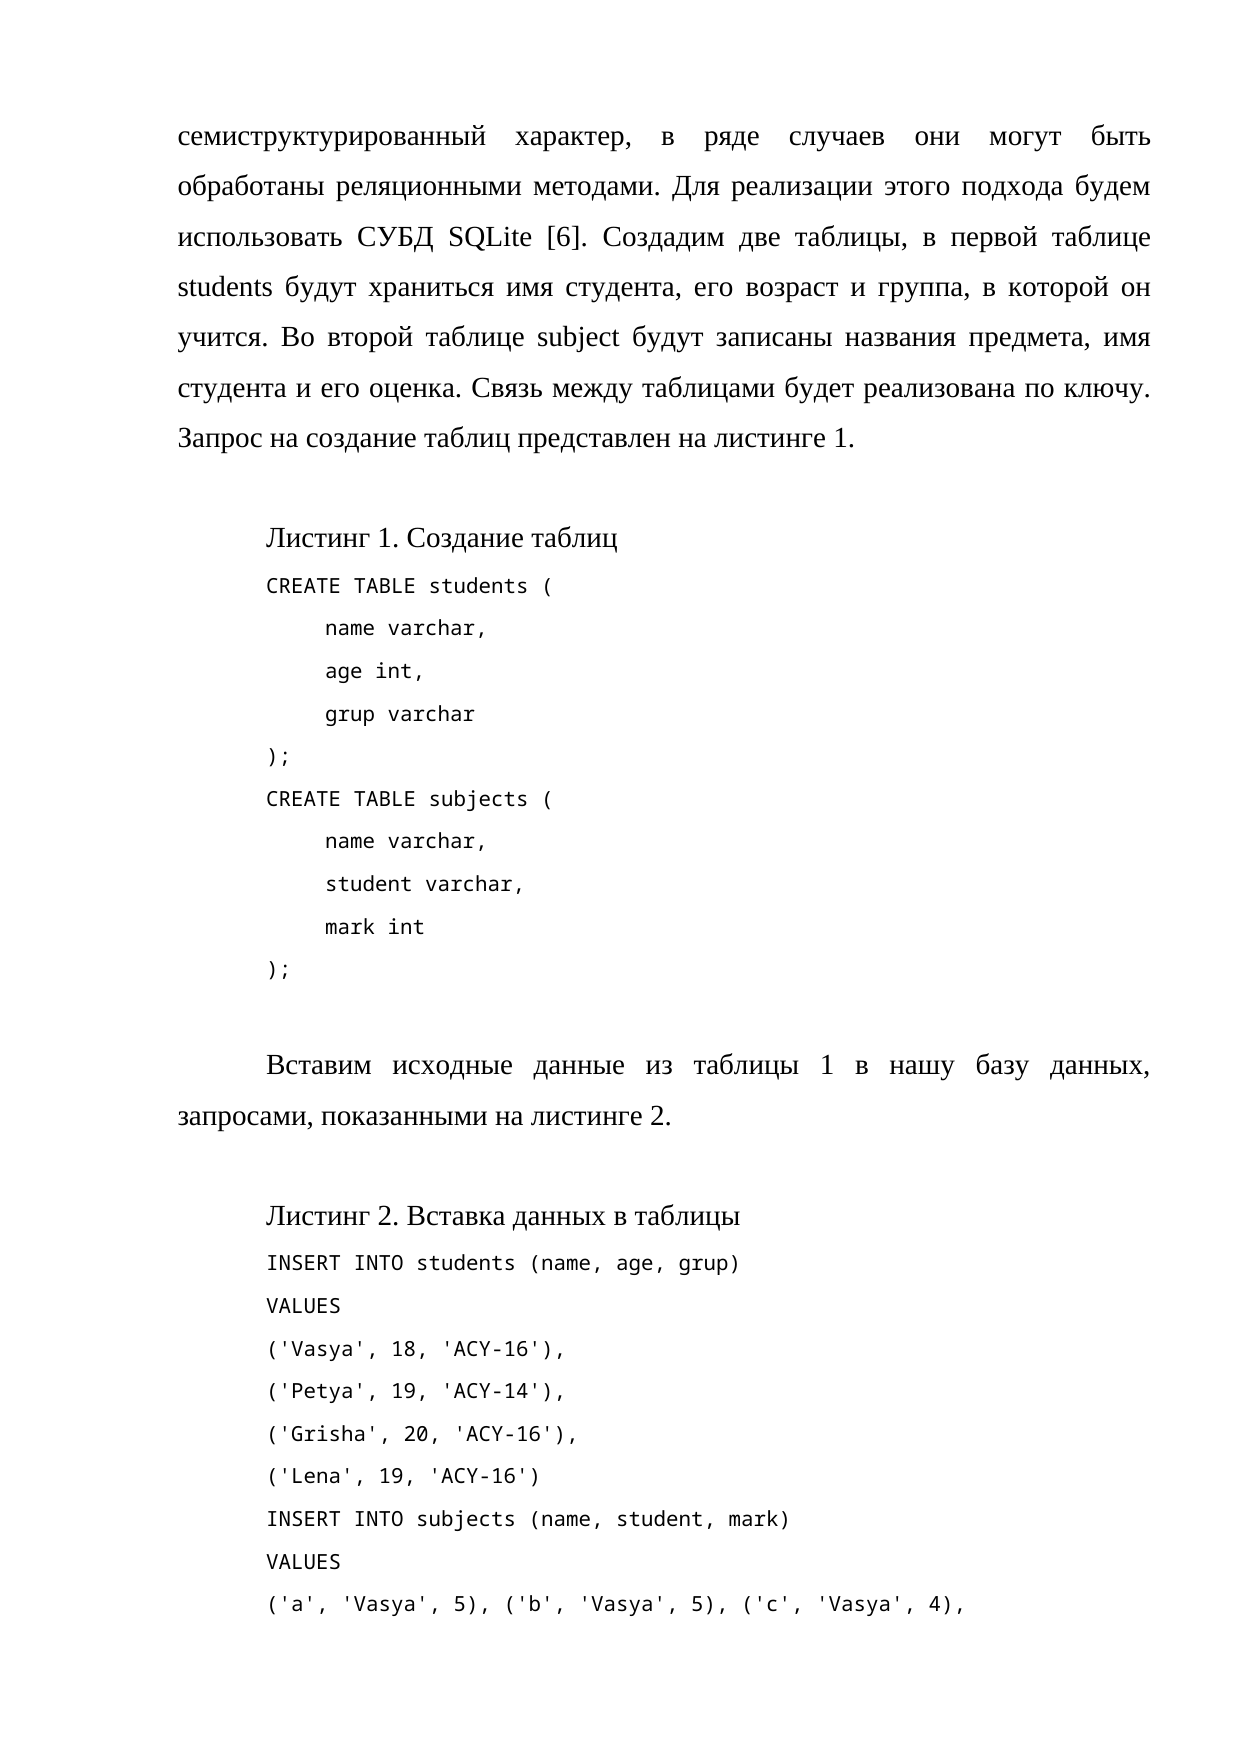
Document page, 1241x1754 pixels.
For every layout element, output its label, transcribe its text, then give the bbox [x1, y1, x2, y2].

text Вставим исходные данные из таблицы 1 в нашу базу данных, запросами, показанными на листинге 2. [177, 1047, 1152, 1131]
text grup varchar [177, 699, 1152, 727]
text ('Grisha', 20, 'ACY-16'), [177, 1419, 1152, 1447]
text name varchar, [177, 613, 1152, 642]
text семиструктурированный характер, в ряде случаев они могут быть обработаны реляционными методами. Для реализации этого подхода будем использовать СУБД SQLite [6]. Создадим две таблицы, в первой таблице students будут храниться имя студента, его возраст и группа, в которой он учится. Во второй таблице subject будут записаны названия предмета, имя студента и его оценка. Связь между таблицами будет реализована по ключу. Запрос на создание таблиц представлен на листинге 1. [177, 118, 1152, 453]
text ('Vasya', 18, 'ACY-16'), [177, 1334, 1152, 1362]
text ); [177, 741, 1152, 770]
text Листинг 1. Создание таблиц [177, 521, 1152, 554]
text student varchar, [177, 869, 1152, 898]
text CREATE TABLE subjects ( [177, 784, 1152, 812]
text VALUES [177, 1547, 1152, 1575]
text mark int [177, 912, 1152, 940]
text ('Lena', 19, 'ACY-16') [177, 1462, 1152, 1490]
text name varchar, [177, 827, 1152, 855]
text ('Petya', 19, 'ACY-14'), [177, 1376, 1152, 1405]
text ); [177, 954, 1152, 983]
text age int, [177, 656, 1152, 684]
text INSERT INTO subjects (name, student, mark) [177, 1504, 1152, 1533]
text INSERT INTO students (name, age, grup) [177, 1248, 1152, 1277]
text ('a', 'Vasya', 5), ('b', 'Vasya', 5), ('c', 'Vasya', 4), [177, 1589, 1152, 1618]
text VALUES [177, 1291, 1152, 1319]
text CREATE TABLE students ( [177, 571, 1152, 599]
text Листинг 2. Вставка данных в таблицы [177, 1198, 1152, 1232]
